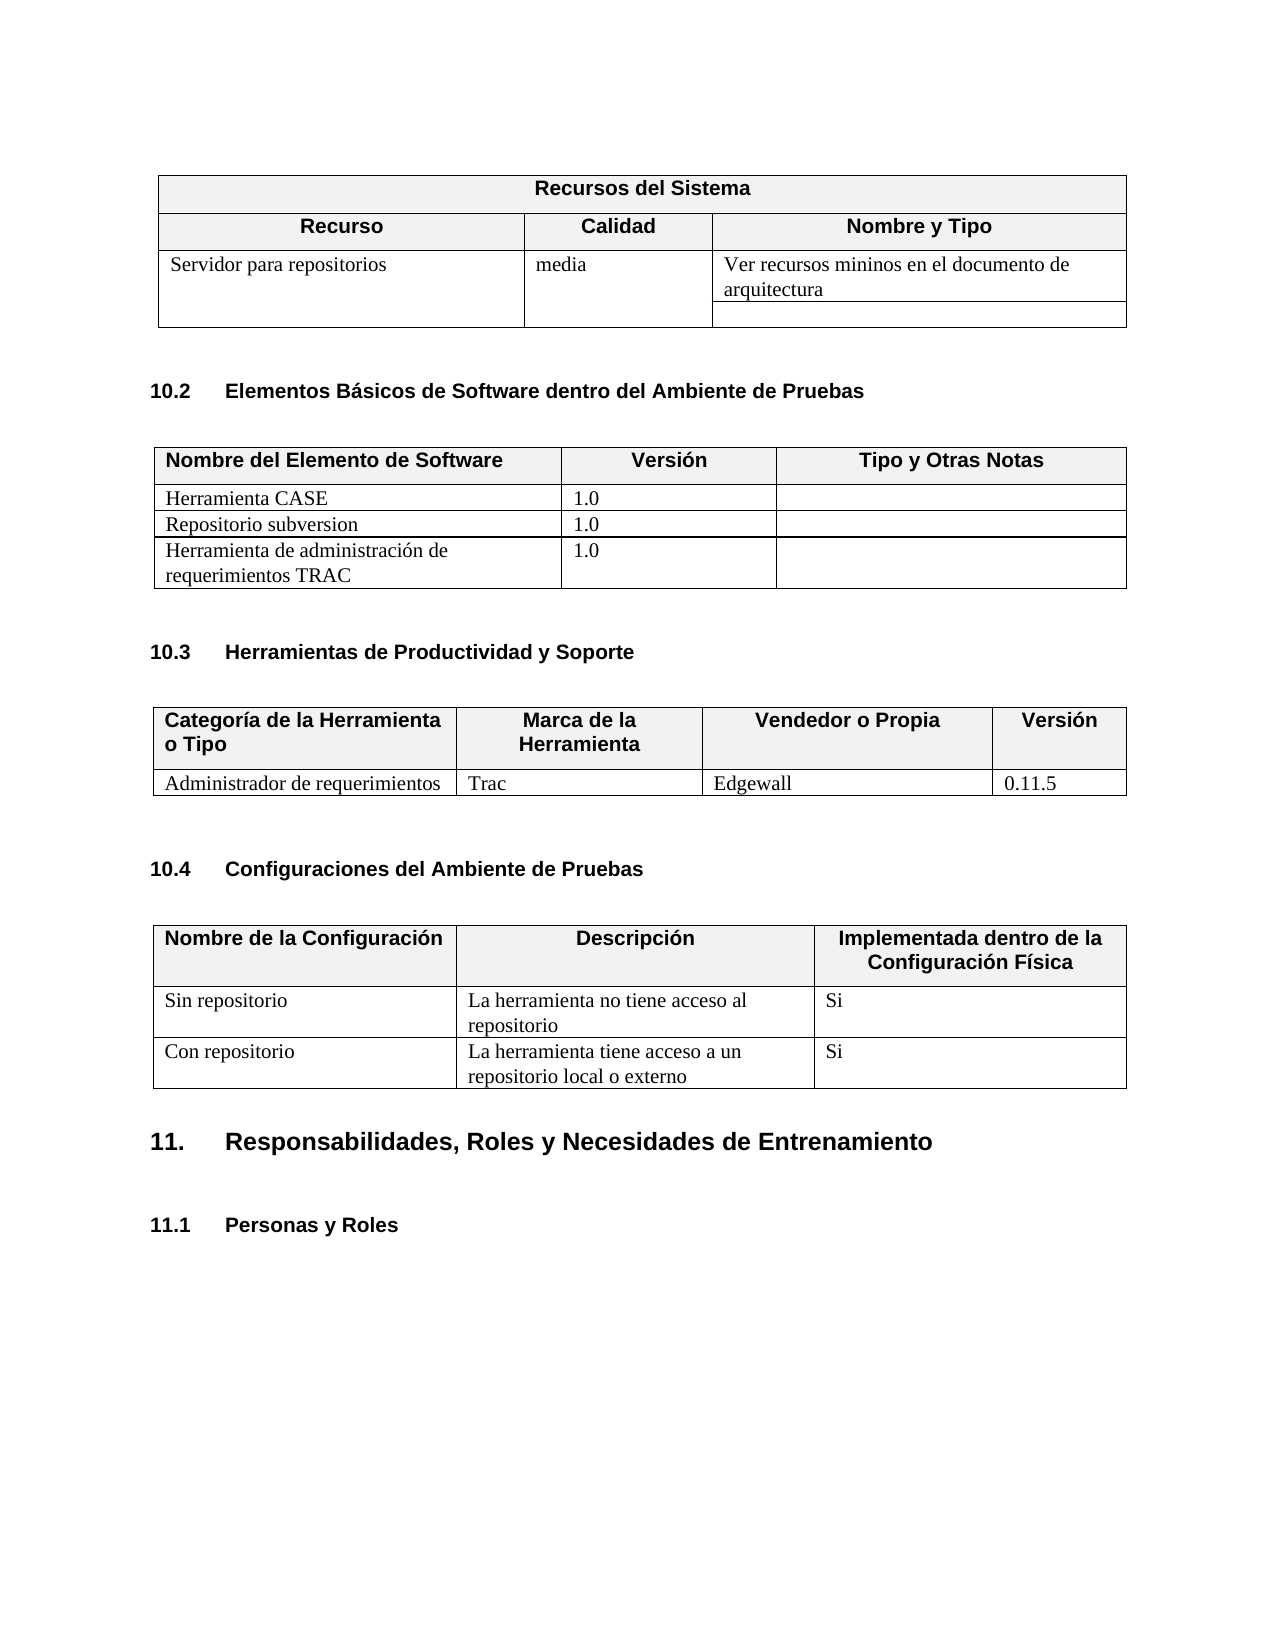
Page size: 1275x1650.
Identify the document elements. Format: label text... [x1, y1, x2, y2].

table_cell 1.0 [562, 511, 776, 536]
table_cell La herramienta tiene acceso a un repositorio local o externo [457, 1038, 814, 1088]
table_cell La herramienta no tiene acceso al repositorio [457, 987, 814, 1037]
table_cell Servidor para repositorios [159, 251, 524, 301]
table_header Nombre del Elemento de Software [155, 448, 561, 484]
table_header Nombre de la Configuración [154, 926, 456, 986]
table_header Implementada dentro de la Configuración Física [815, 926, 1126, 986]
table_header Vendedor o Propia [703, 708, 992, 769]
table_cell Si [815, 987, 1126, 1037]
table_cell Herramienta de administración de requerimientos TRAC [155, 538, 561, 587]
table_cell Herramienta CASE [155, 485, 561, 510]
table_cell media [525, 251, 712, 301]
table_cell Trac [457, 770, 702, 795]
table_cell Edgewall [703, 770, 992, 795]
table_cell Si [815, 1038, 1126, 1088]
table_cell Calidad [525, 214, 712, 250]
table_cell Recurso [159, 214, 524, 250]
table_cell Sin repositorio [154, 987, 456, 1037]
table_cell [159, 301, 524, 327]
table_cell 0.11.5 [993, 770, 1126, 795]
table_header Marca de la Herramienta [457, 708, 702, 769]
table_cell [777, 511, 1126, 536]
table_cell Nombre y Tipo [713, 214, 1126, 250]
table_cell 1.0 [562, 538, 776, 587]
table_cell Administrador de requerimientos [154, 770, 456, 795]
table_header Versión [562, 448, 776, 484]
table_cell 1.0 [562, 485, 776, 510]
subtitle Personas y Roles [150, 1212, 1125, 1237]
subtitle Responsabilidades, Roles y Necesidades de Entrenamiento [150, 1127, 1125, 1155]
table_cell [713, 302, 1126, 327]
table_cell Con repositorio [154, 1038, 456, 1088]
table_header Tipo y Otras Notas [777, 448, 1126, 484]
table_header Recursos del Sistema [159, 176, 1126, 212]
subtitle Herramientas de Productividad y Soporte [150, 638, 1125, 663]
table_cell [777, 538, 1126, 587]
subtitle Elementos Básicos de Software dentro del Ambiente de Pruebas [150, 378, 1125, 403]
table_cell [777, 485, 1126, 510]
table_header Descripción [457, 926, 814, 986]
subtitle Configuraciones del Ambiente de Pruebas [150, 856, 1125, 881]
table_cell Ver recursos mininos en el documento de arquitectura [713, 251, 1126, 301]
table_cell [525, 301, 712, 327]
table_cell Repositorio subversion [155, 511, 561, 536]
table_header Categoría de la Herramienta o Tipo [154, 708, 456, 769]
table_header Versión [993, 708, 1126, 769]
